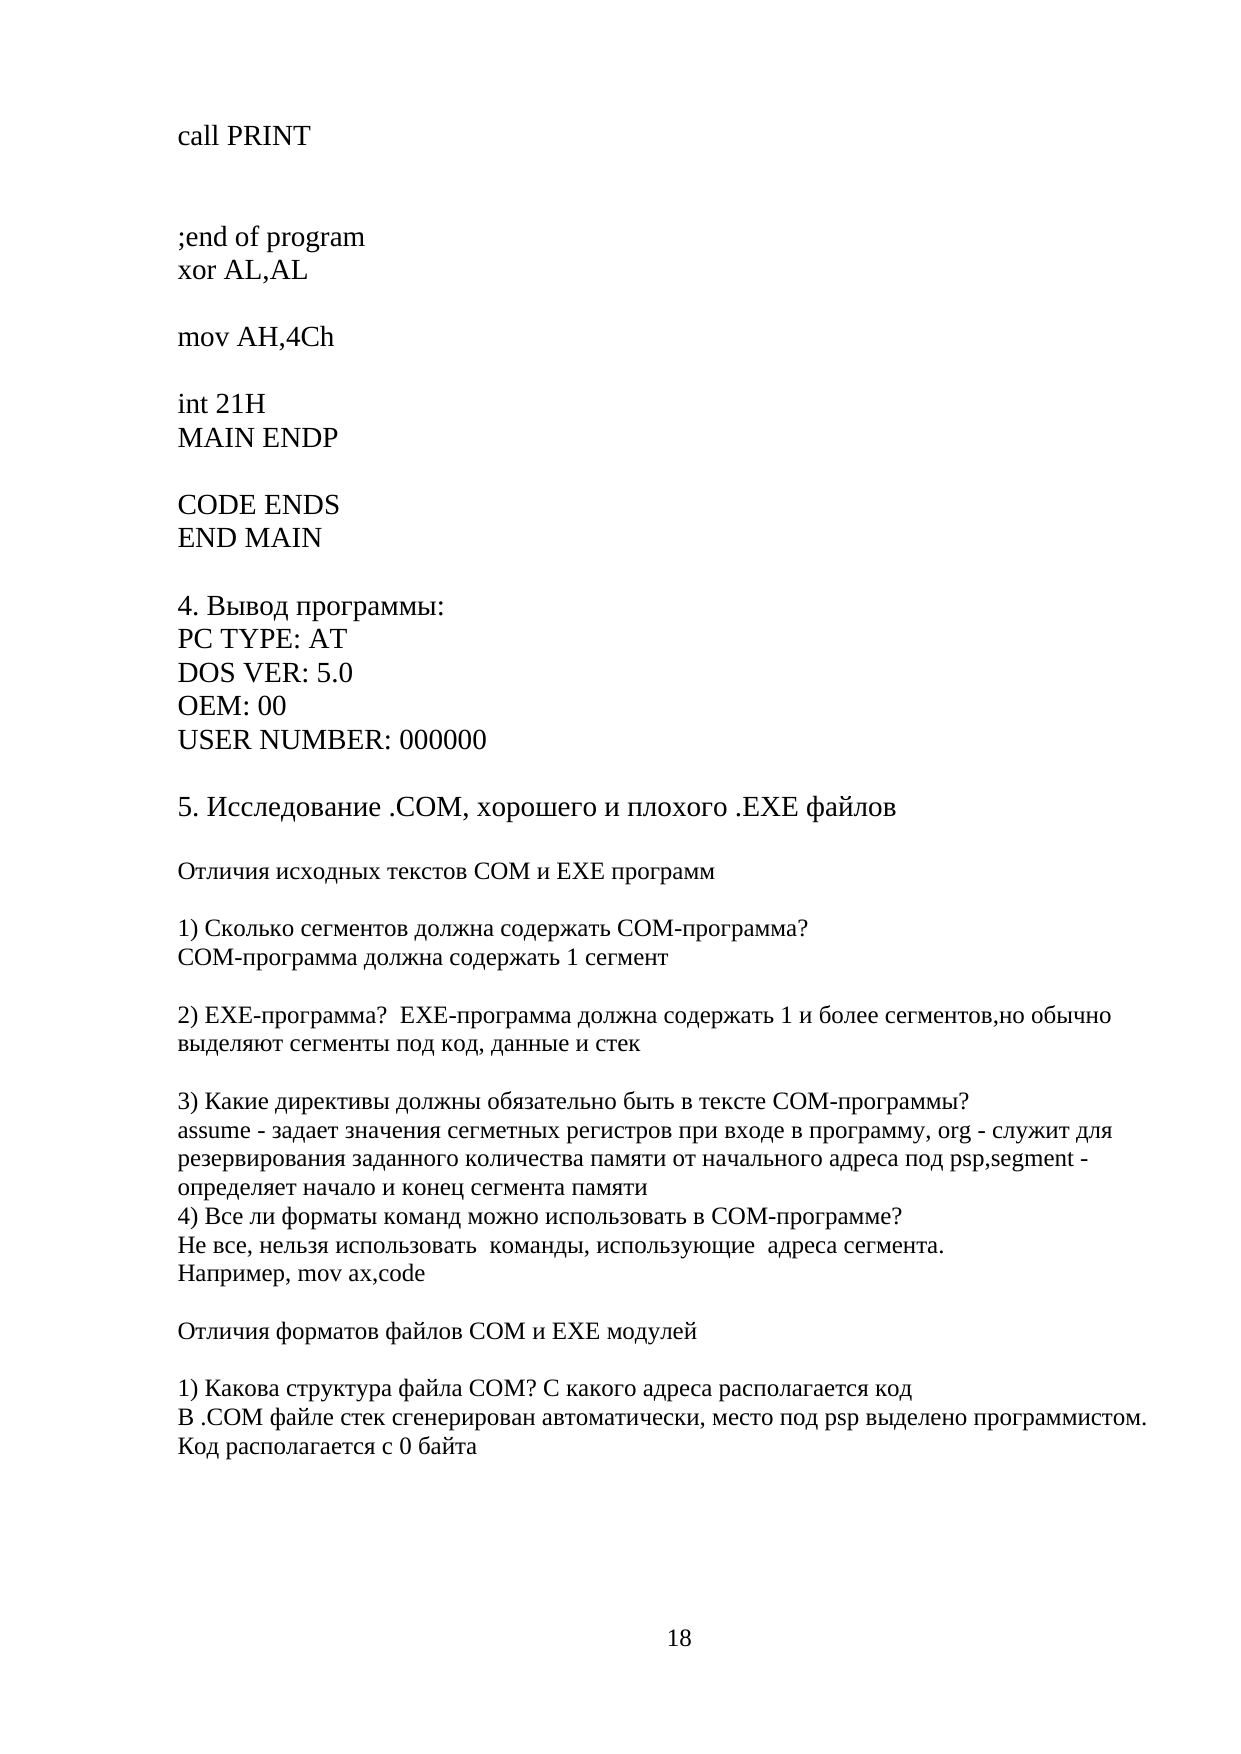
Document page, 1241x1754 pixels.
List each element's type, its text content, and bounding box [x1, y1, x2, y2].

text int 21H [177, 386, 1181, 420]
text 3) Какие директивы должны обязательно быть в тексте СОМ-программы? [177, 1086, 1181, 1115]
text PC TYPE: AT [177, 621, 1181, 655]
text CODE ENDS [177, 487, 1181, 521]
text USER NUMBER: 000000 [177, 722, 1181, 755]
text ;end of program [177, 219, 1181, 252]
text 4) Все ли форматы команд можно использовать в СОМ-программе? [177, 1201, 1181, 1230]
text 4. Вывод программы: [177, 588, 1181, 621]
text 1) Сколько сегментов должна содержать СОМ-программа? [177, 913, 1181, 942]
text call PRINT [177, 118, 1181, 152]
text mov AH,4Ch [177, 319, 1181, 353]
text 1) Какова структура файла СОМ? С какого адреса располагается код [177, 1373, 1181, 1402]
text 5. Исследование .COM, хорошего и плохого .EXE файлов [177, 789, 1181, 822]
text END MAIN [177, 521, 1181, 554]
text DOS VER: 5.0 [177, 655, 1181, 688]
text MAIN ENDP [177, 420, 1181, 453]
text OEM: 00 [177, 688, 1181, 722]
text xor AL,AL [177, 252, 1181, 286]
text 2) ЕХЕ-программа? ЕХЕ-программа должна содержать 1 и более сегментов,но обычно выделяют сегменты под код, данные и стек [177, 1000, 1181, 1057]
text Например, mov ax,code [177, 1258, 1181, 1287]
text В .COM файле стек сгенерирован автоматически, место под psp выделено программистом. Код располагается с 0 байта [177, 1402, 1181, 1460]
text Не все, нельзя использовать команды, использующие адреса сегмента. [177, 1230, 1181, 1258]
text СОМ-программа должна содержать 1 сегмент [177, 942, 1181, 971]
text Отличия форматов файлов СОМ и ЕХЕ модулей [177, 1316, 1181, 1345]
text Отличия исходных текстов СОМ и ЕХЕ программ [177, 856, 1181, 885]
text assume - задает значения сегметных регистров при входе в программу, org - служит для резервирования заданного количества памяти от начального адреса под psp,segment - определяет начало и конец сегмента памяти [177, 1115, 1181, 1201]
